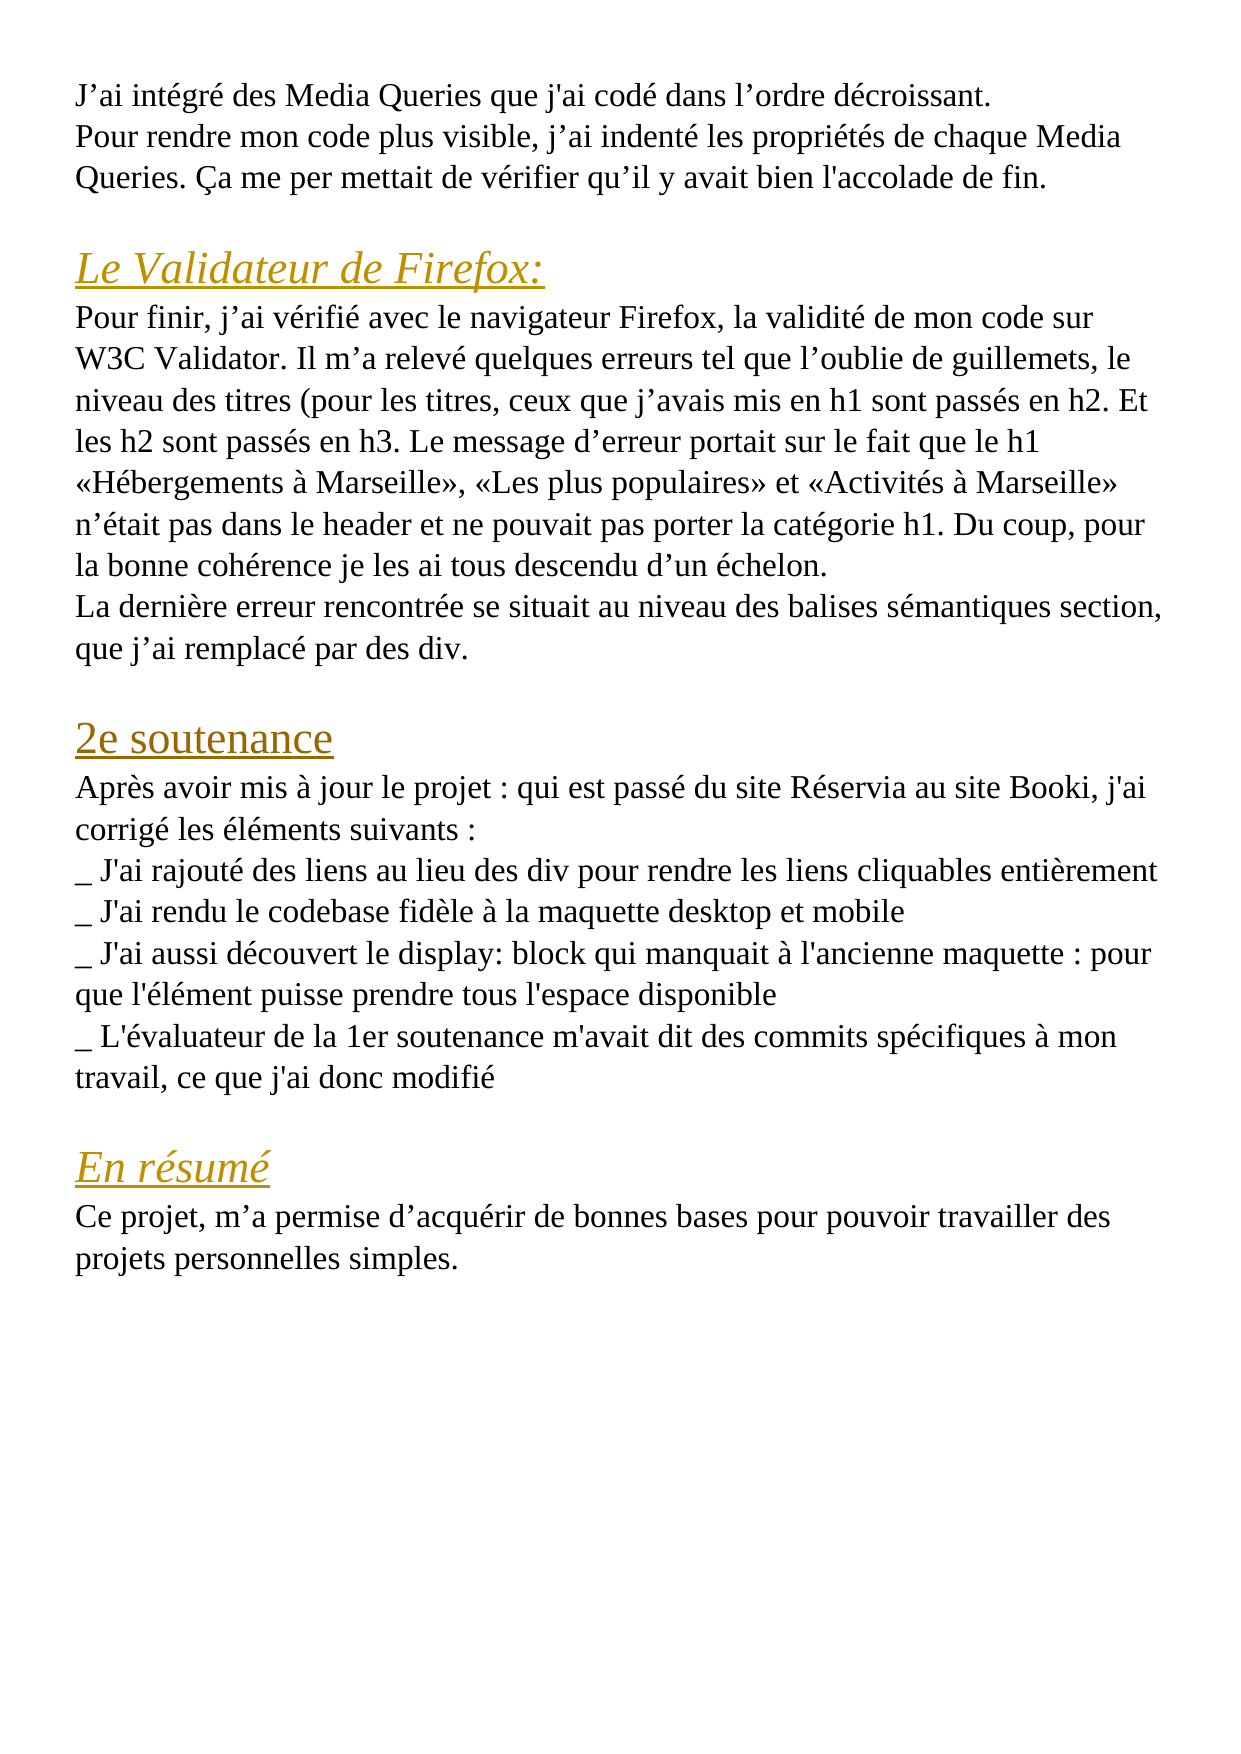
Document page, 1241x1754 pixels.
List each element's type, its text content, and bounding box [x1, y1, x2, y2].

text _ L'évaluateur de la 1er soutenance m'avait dit des commits spécifiques à mon travail, ce que j'ai donc modifié [75, 1016, 1165, 1096]
text _ J'ai aussi découvert le display: block qui manquait à l'ancienne maquette : pour que l'élément puisse prendre tous l'espace disponible [75, 933, 1165, 1013]
text _ J'ai rendu le codebase fidèle à la maquette desktop et mobile [75, 892, 1165, 930]
text Le Validateur de Firefox: [75, 240, 1165, 293]
text Ce projet, m’a permise d’acquérir de bonnes bases pour pouvoir travailler des projets personnelles simples. [75, 1197, 1165, 1276]
text 2e soutenance [75, 711, 1165, 763]
text Pour finir, j’ai vérifié avec le navigateur Firefox, la validité de mon code sur W3C Validator. Il m’a relevé quelques erreurs tel que l’oublie de guillemets, le niveau des titres (pour les titres, ceux que j’avais mis en h1 sont passés en h2. Et les h2 sont passés en h3. Le message d’erreur portait sur le fait que le h1 «Hébergements à Marseille», «Les plus populaires» et «Activités à Marseille» n’était pas dans le header et ne pouvait pas porter la catégorie h1. Du coup, pour la bonne cohérence je les ai tous descendu d’un échelon. [75, 297, 1165, 584]
text En résumé [75, 1140, 1165, 1193]
text Pour rendre mon code plus visible, j’ai indenté les propriétés de chaque Media Queries. Ça me per mettait de vérifier qu’il y avait bien l'accolade de fin. [75, 116, 1165, 196]
text _ J'ai rajouté des liens au lieu des div pour rendre les liens cliquables entièrement [75, 850, 1165, 889]
text Après avoir mis à jour le projet : qui est passé du site Réservia au site Booki, j'ai corrigé les éléments suivants : [75, 768, 1165, 847]
text J’ai intégré des Media Queries que j'ai codé dans l’ordre décroissant. [75, 75, 1165, 113]
text La dernière erreur rencontrée se situait au niveau des balises sémantiques section, que j’ai remplacé par des div. [75, 587, 1165, 666]
